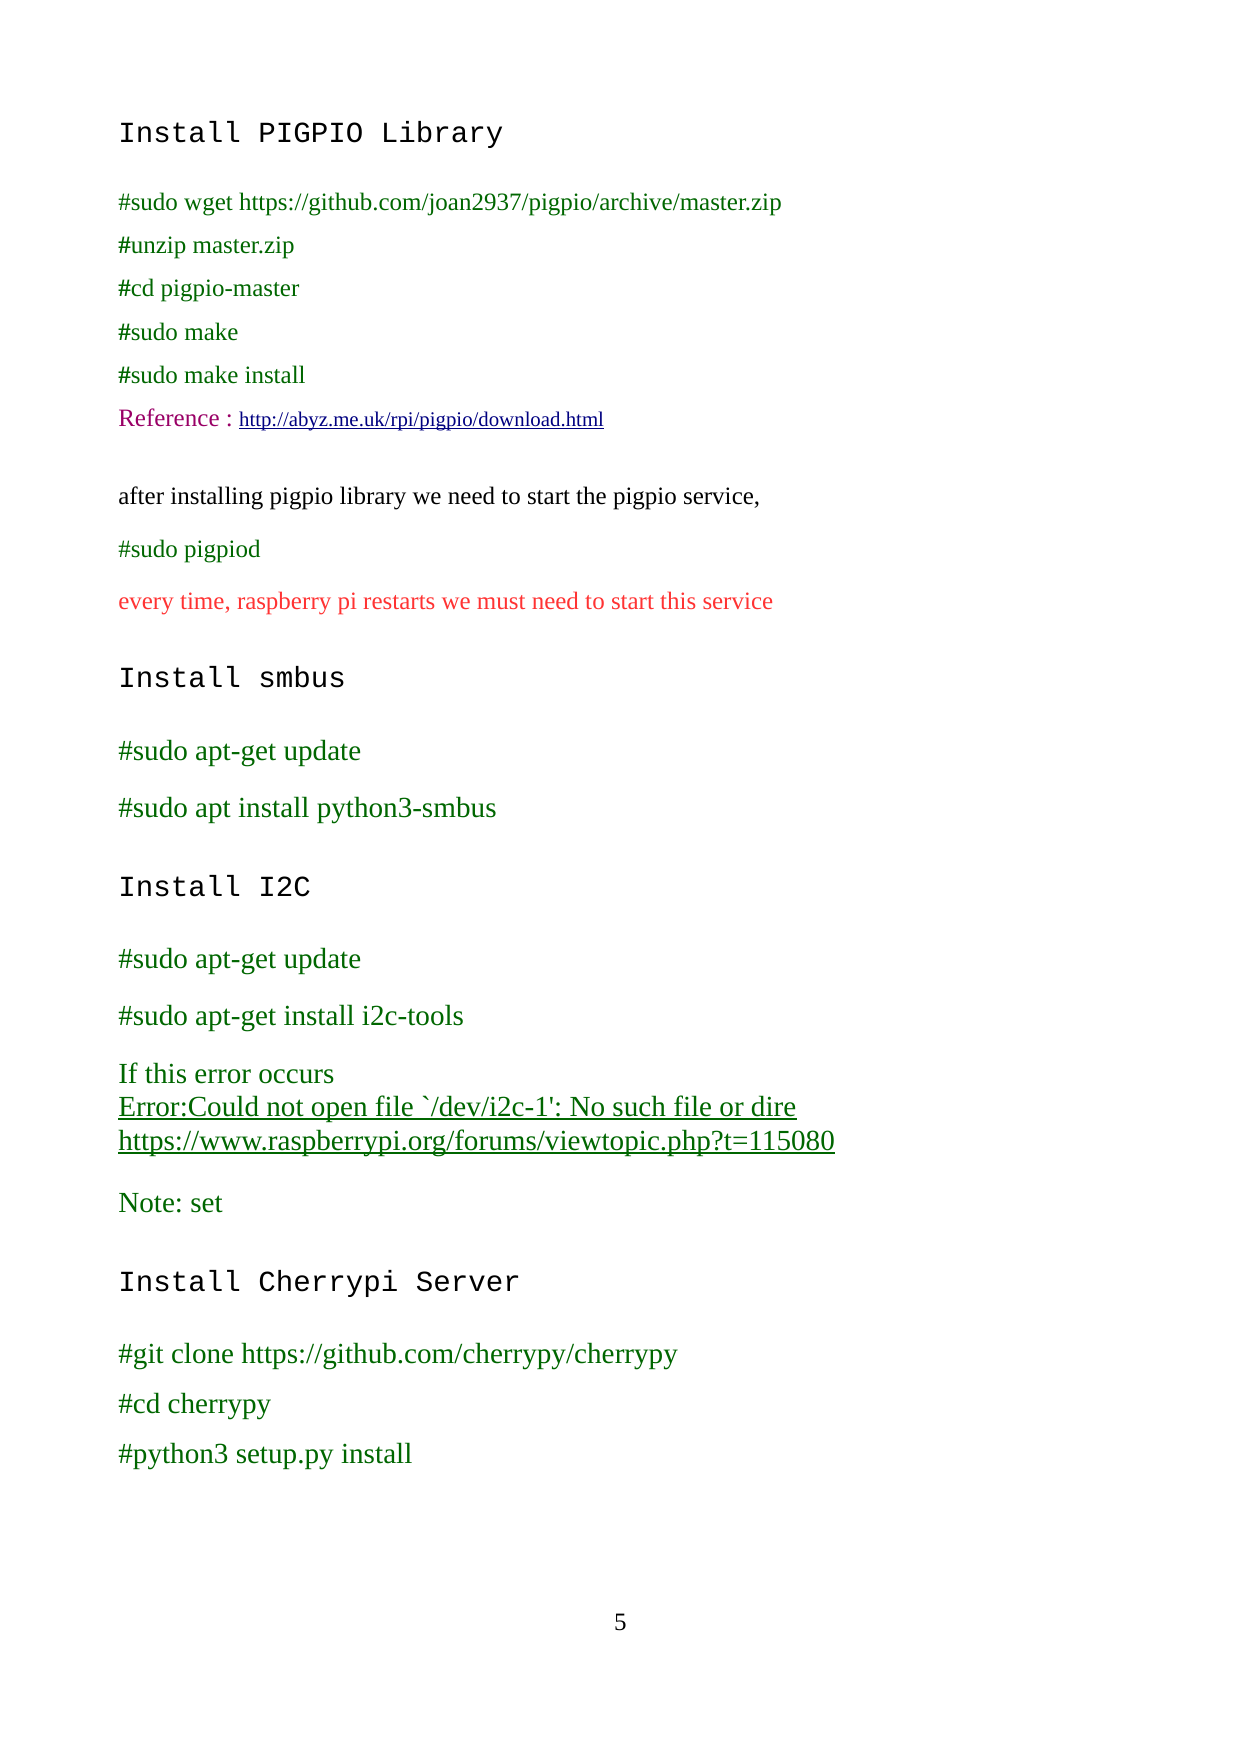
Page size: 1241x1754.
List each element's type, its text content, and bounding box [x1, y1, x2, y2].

text #sudo apt-get install i2c-tools [118, 998, 1122, 1032]
text Error:Could not open file `/dev/i2c-1': No such file or dire [118, 1089, 1122, 1123]
subtitle Install I2C [118, 872, 1122, 905]
text #sudo wget https://github.com/joan2937/pigpio/archive/master.zip #unzip master.zip #cd pigpio-master #sudo make #sudo make install [118, 187, 1122, 388]
text #sudo apt install python3-smbus [118, 790, 1122, 823]
subtitle Install smbus [118, 664, 1122, 697]
text If this error occurs [118, 1056, 1122, 1089]
text #sudo apt-get update [118, 733, 1122, 766]
text #sudo apt-get update [118, 941, 1122, 975]
text #cd cherrypy [118, 1386, 1122, 1420]
text Note: set [118, 1185, 1122, 1218]
text every time, raspberry pi restarts we must need to start this service [118, 586, 1122, 615]
text Reference : http://abyz.me.uk/rpi/pigpio/download.html [118, 403, 1122, 432]
text after installing pigpio library we need to start the pigpio service, [118, 481, 1122, 510]
text https://www.raspberrypi.org/forums/viewtopic.php?t=115080 [118, 1123, 1122, 1156]
subtitle Install Cherrypi Server [118, 1267, 1122, 1300]
text #sudo pigpiod [118, 534, 1122, 563]
text #python3 setup.py install [118, 1437, 1122, 1470]
subtitle Install PIGPIO Library [118, 118, 1122, 151]
text #git clone https://github.com/cherrypy/cherrypy [118, 1336, 1122, 1369]
